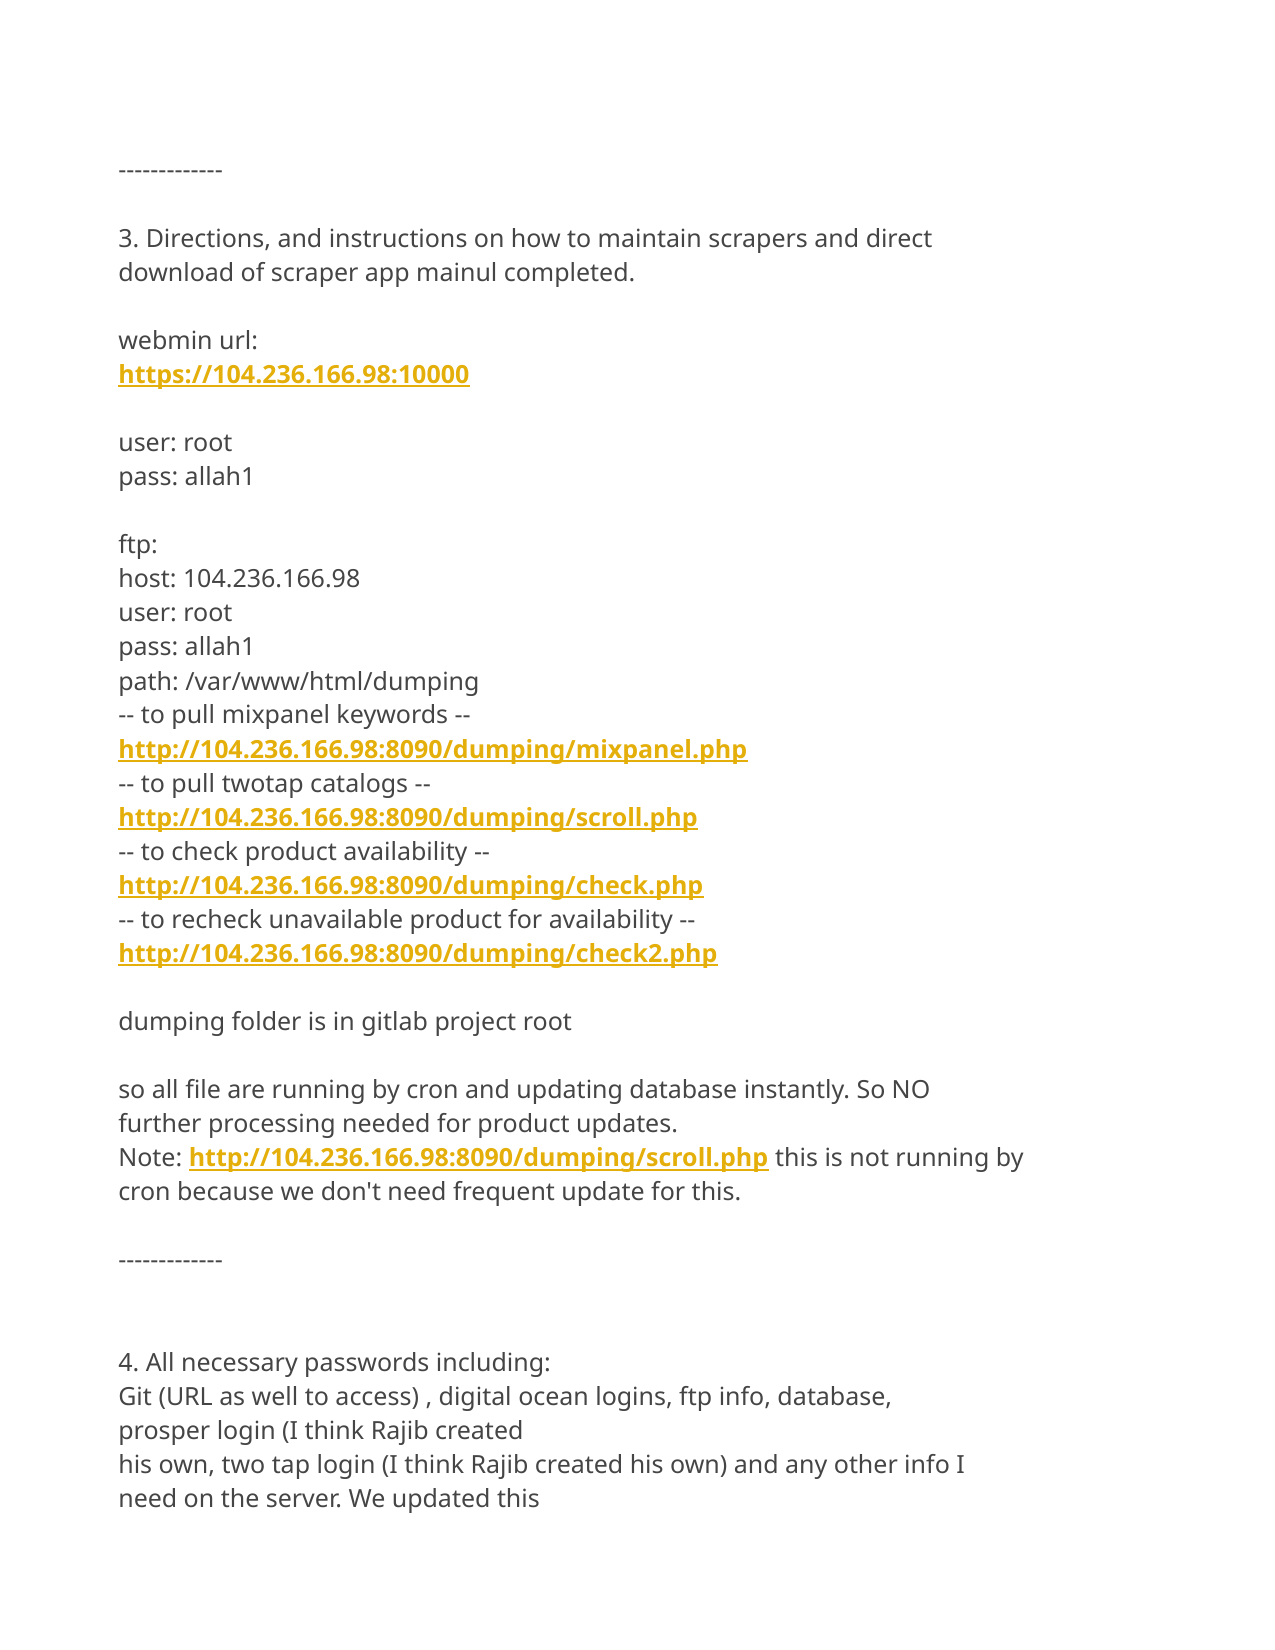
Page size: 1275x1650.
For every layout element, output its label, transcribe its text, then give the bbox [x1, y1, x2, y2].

text -- to recheck unavailable product for availability -- [118, 902, 1157, 936]
text user: root [118, 425, 1157, 459]
text http://104.236.166.98:8090/dumping/scroll.php [118, 799, 1157, 833]
text pass: allah1 [118, 459, 1157, 493]
text download of scraper app mainul completed. [118, 254, 1157, 288]
text ------------- [118, 152, 1157, 186]
text host: 104.236.166.98 [118, 561, 1157, 595]
text prosper login (I think Rajib created [118, 1412, 1157, 1447]
text his own, two tap login (I think Rajib created his own) and any other info I [118, 1447, 1157, 1481]
text webmin url: [118, 322, 1157, 357]
text 3. Directions, and instructions on how to maintain scrapers and direct [118, 220, 1157, 254]
text http://104.236.166.98:8090/dumping/check.php [118, 867, 1157, 902]
text 4. All necessary passwords including: [118, 1344, 1157, 1378]
text dumping folder is in gitlab project root [118, 1004, 1157, 1038]
text -- to pull mixpanel keywords -- [118, 697, 1157, 731]
text path: /var/www/html/dumping [118, 663, 1157, 697]
text http://104.236.166.98:8090/dumping/mixpanel.php [118, 731, 1157, 765]
text Git (URL as well to access) , digital ocean logins, ftp info, database, [118, 1378, 1157, 1412]
text http://104.236.166.98:8090/dumping/check2.php [118, 936, 1157, 970]
text https://104.236.166.98:10000 [118, 357, 1157, 391]
text so all file are running by cron and updating database instantly. So NO [118, 1072, 1157, 1106]
text -- to pull twotap catalogs -- [118, 765, 1157, 799]
text -- to check product availability -- [118, 833, 1157, 867]
text ------------- [118, 1242, 1157, 1276]
text ftp: [118, 527, 1157, 561]
text cron because we don't need frequent update for this. [118, 1174, 1157, 1208]
text user: root [118, 595, 1157, 629]
text need on the server. We updated this [118, 1481, 1157, 1515]
text pass: allah1 [118, 629, 1157, 663]
text Note: http://104.236.166.98:8090/dumping/scroll.php this is not running by [118, 1140, 1157, 1174]
text further processing needed for product updates. [118, 1106, 1157, 1140]
